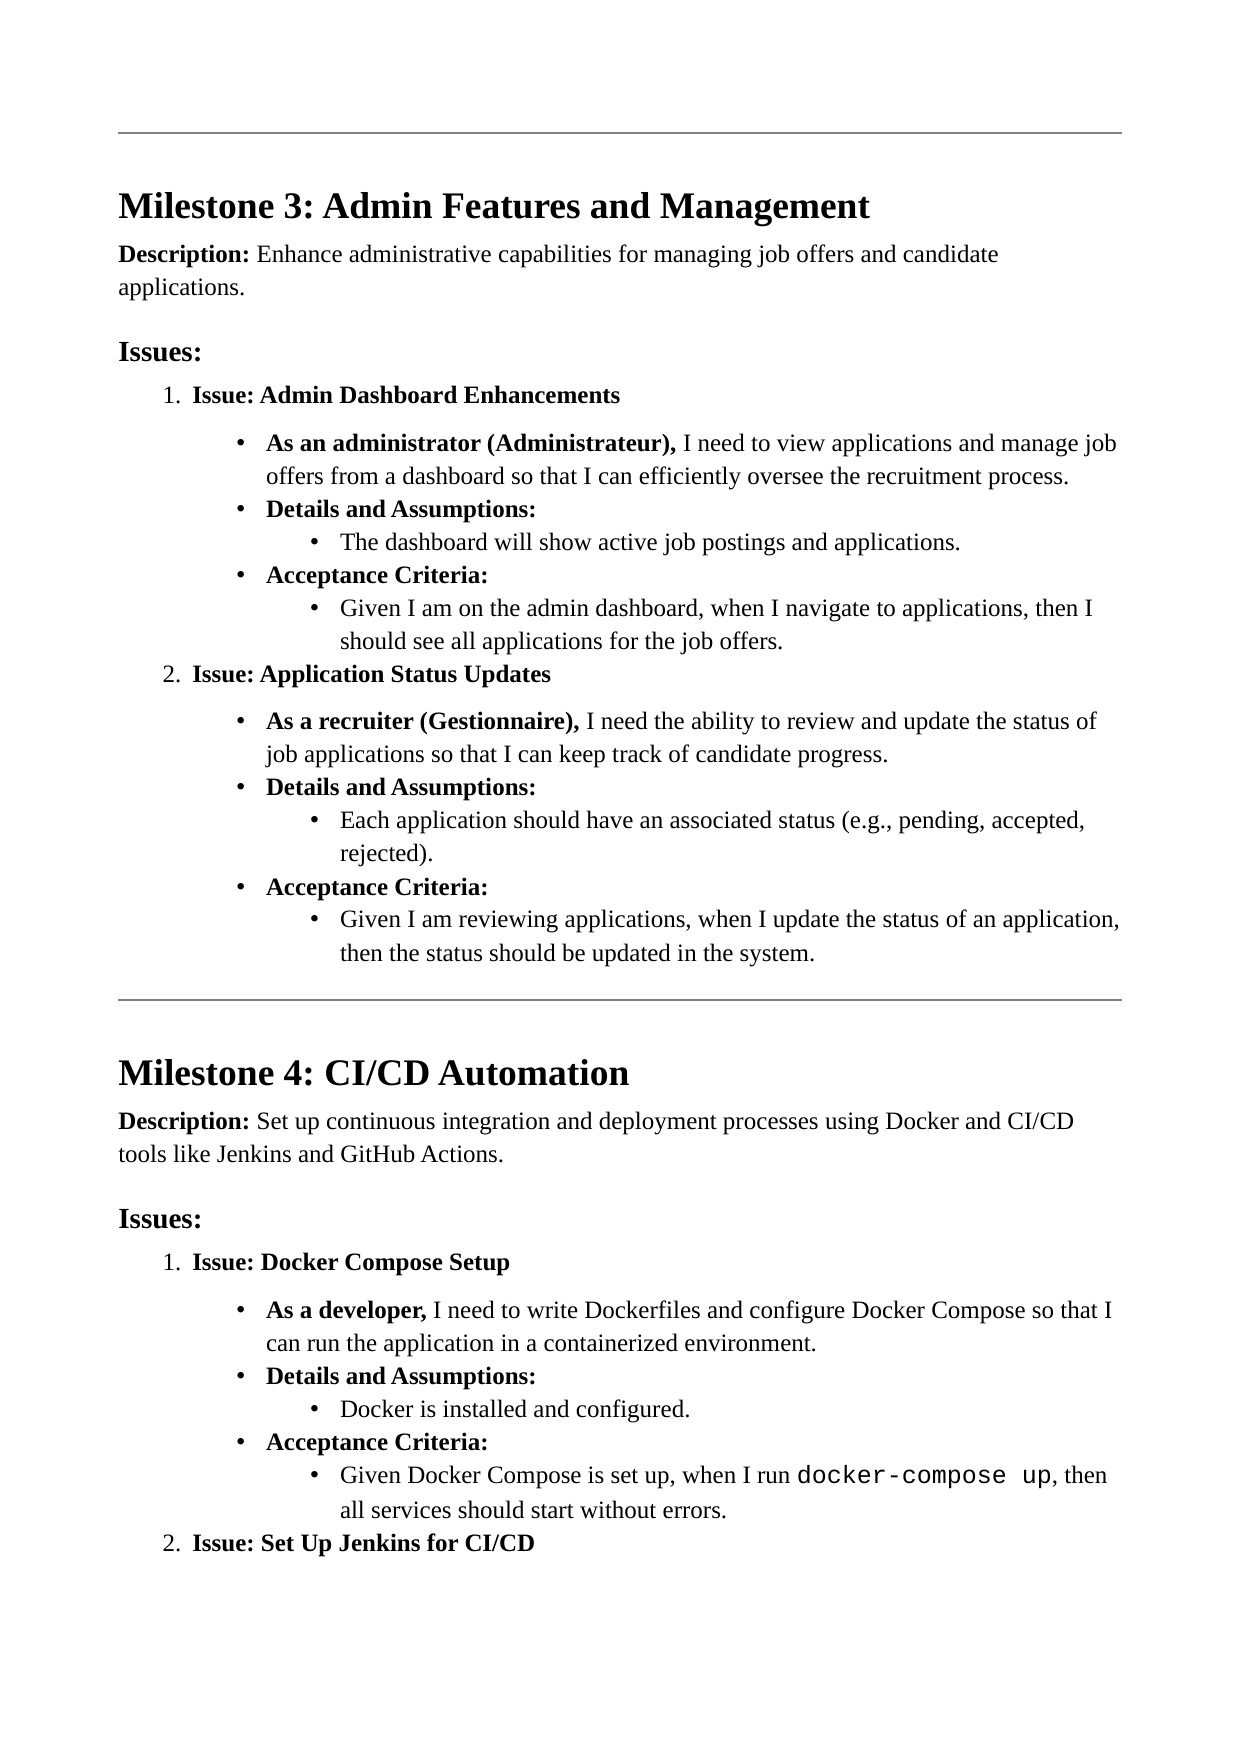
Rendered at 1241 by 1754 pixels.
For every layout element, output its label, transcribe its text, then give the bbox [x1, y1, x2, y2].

list Details and Assumptions: [236, 1361, 1122, 1389]
list Details and Assumptions: [236, 772, 1122, 801]
list Each application should have an associated status (e.g., pending, accepted, rejected). [310, 806, 1122, 867]
text Description: Set up continuous integration and deployment processes using Docker and CI/CD tools like Jenkins and GitHub Actions. [118, 1106, 1122, 1168]
list Given Docker Compose is set up, when I run docker-compose up, then all services should start without errors. [310, 1460, 1122, 1524]
list Issue: Set Up Jenkins for CI/CD [162, 1528, 1122, 1557]
list Given I am on the admin dashboard, when I navigate to applications, then I should see all applications for the job offers. [310, 593, 1122, 654]
list As a developer, I need to write Dockerfiles and configure Docker Compose so that I can run the application in a containerized environment. [236, 1295, 1122, 1357]
list Issue: Docker Compose Setup [162, 1247, 1122, 1276]
list Acceptance Criteria: [236, 560, 1122, 588]
subtitle Issues: [118, 1201, 1122, 1235]
list The dashboard will show active job postings and applications. [310, 527, 1122, 556]
subtitle Issues: [118, 334, 1122, 368]
list Docker is installed and configured. [310, 1394, 1122, 1423]
list As a recruiter (Gestionnaire), I need the ability to review and update the status of job applications so that I can keep track of candidate progress. [236, 706, 1122, 768]
list Given I am reviewing applications, when I update the status of an application, then the status should be updated in the system. [310, 904, 1122, 966]
subtitle Milestone 4: CI/CD Automation [118, 1050, 1122, 1093]
text Description: Enhance administrative capabilities for managing job offers and candidate applications. [118, 239, 1122, 301]
list Issue: Admin Dashboard Enhancements [162, 380, 1122, 409]
list As an administrator (Administrateur), I need to view applications and manage job offers from a dashboard so that I can efficiently oversee the recruitment process. [236, 428, 1122, 489]
subtitle Milestone 3: Admin Features and Management [118, 183, 1122, 226]
list Acceptance Criteria: [236, 872, 1122, 900]
list Issue: Application Status Updates [162, 659, 1122, 688]
list Details and Assumptions: [236, 494, 1122, 522]
list Acceptance Criteria: [236, 1427, 1122, 1456]
